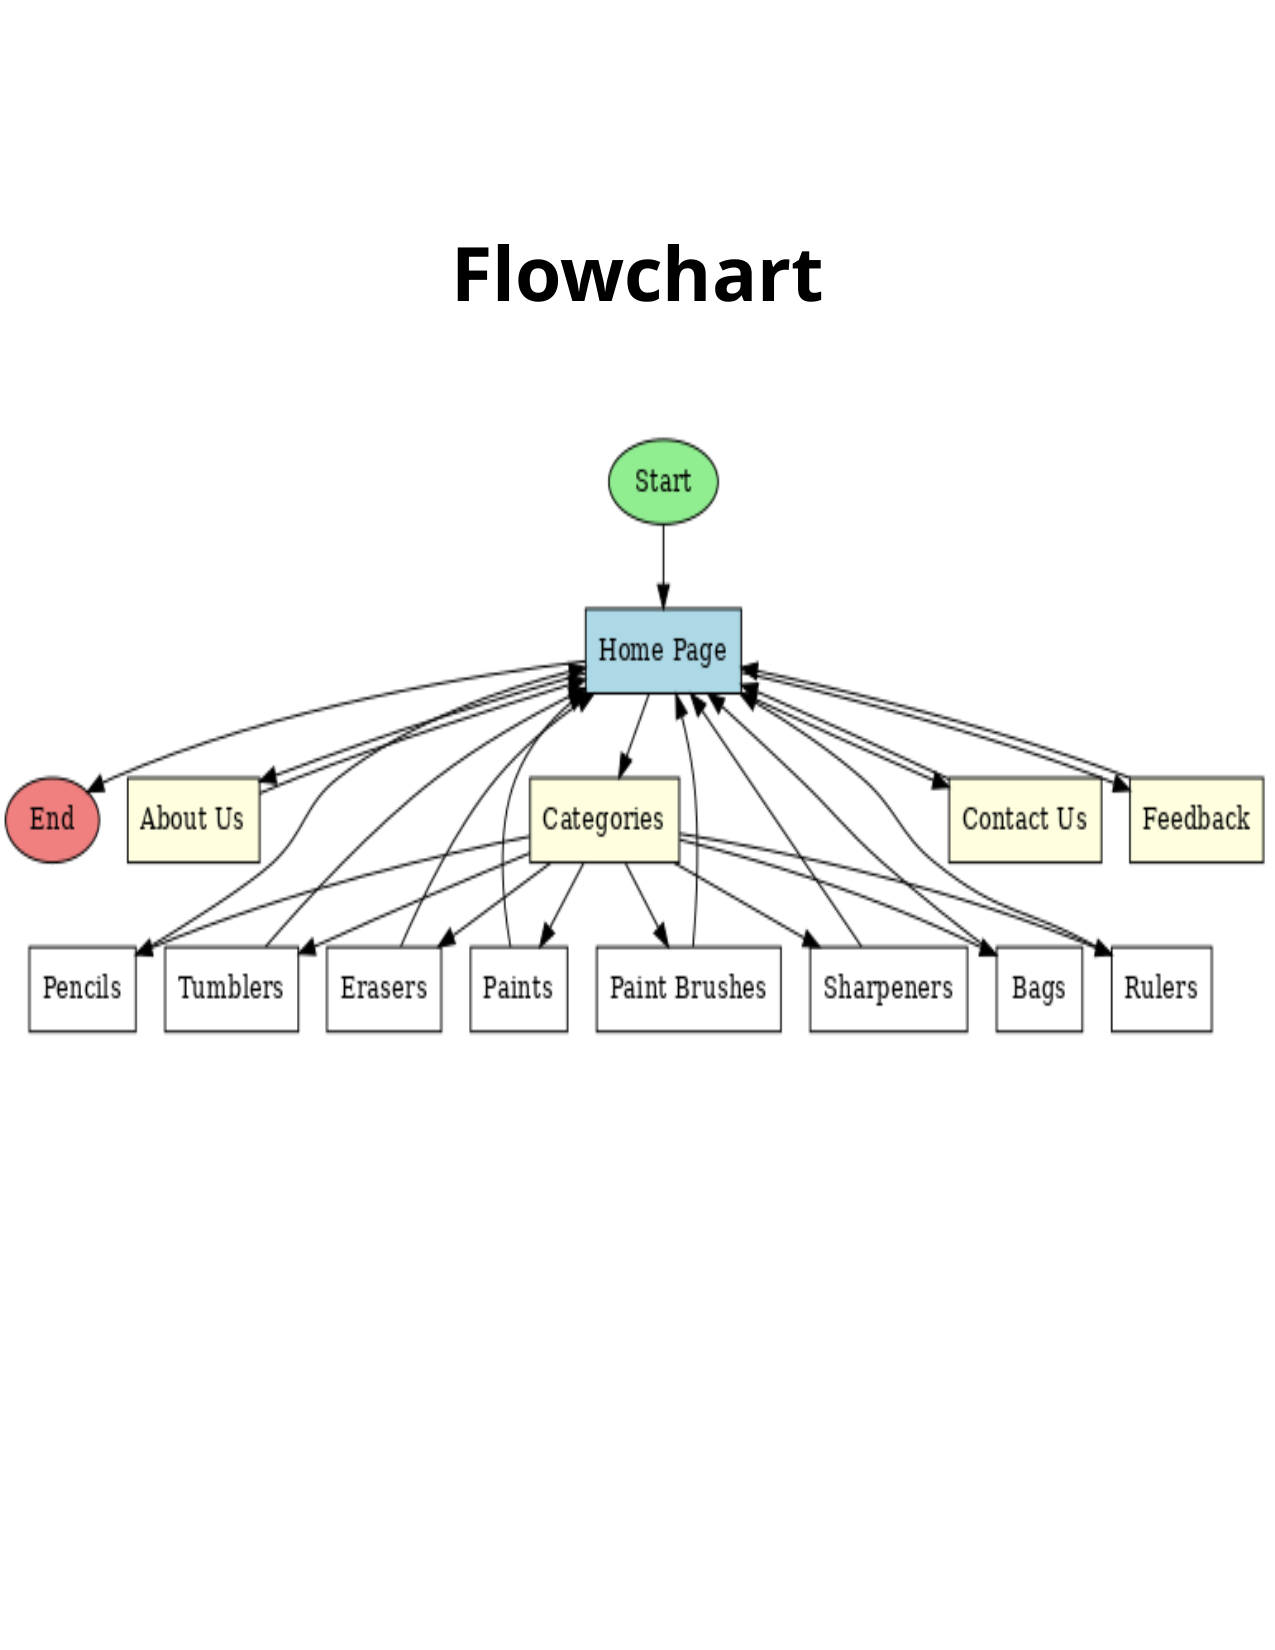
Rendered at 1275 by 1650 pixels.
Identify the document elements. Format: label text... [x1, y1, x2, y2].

subtitle Flowchart [150, 222, 1125, 324]
